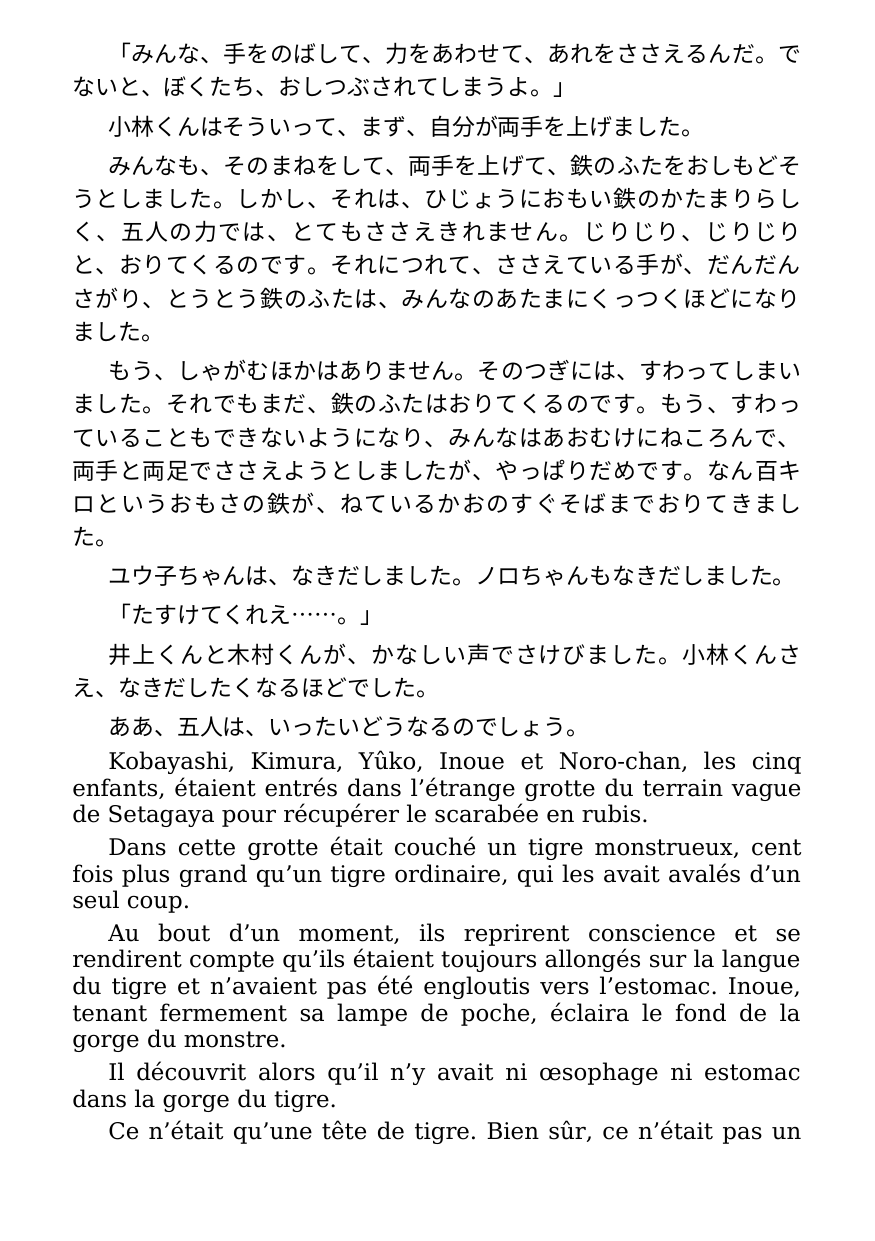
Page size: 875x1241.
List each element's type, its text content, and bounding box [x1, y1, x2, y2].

text ああ、五人は、いったいどうなるのでしょう。 [72, 709, 802, 742]
text Dans cette grotte était couché un tigre monstrueux, cent fois plus grand qu’un tigre ordinaire, qui les avait avalés d’un seul coup. [72, 834, 802, 914]
text 小林くんはそういって、まず、自分が両手を上げました。 [72, 108, 802, 142]
text ユウ子ちゃんは、なきだしました。ノロちゃんもなきだしました。 [72, 558, 802, 591]
text Ce n’était qu’une tête de tigre. Bien sûr, ce n’était pas un [72, 1118, 802, 1145]
text Il découvrit alors qu’il n’y avait ni œsophage ni estomac dans la gorge du tigre. [72, 1059, 802, 1113]
text Kobayashi, Kimura, Yûko, Inoue et Noro-chan, les cinq enfants, étaient entrés dans l’étrange grotte du terrain vague de Setagaya pour récupérer le scarabée en rubis. [72, 748, 802, 828]
text みんなも、そのまねをして、両手を上げて、鉄のふたをおしもどそうとしました。しかし、それは、ひじょうにおもい鉄のかたまりらしく、五人の力では、とてもささえきれません。じりじり、じりじりと、おりてくるのです。それにつれて、ささえている手が、だんだんさがり、とうとう鉄のふたは、みんなのあたまにくっつくほどになりました。 [72, 148, 802, 347]
text もう、しゃがむほかはありません。そのつぎには、すわってしまいました。それでもまだ、鉄のふたはおりてくるのです。もう、すわっていることもできないようになり、みんなはあおむけにねころんで、両手と両足でささえようとしましたが、やっぱりだめです。なん百キロというおもさの鉄が、ねているかおのすぐそばまでおりてきました。 [72, 353, 802, 552]
text 井上くんと木村くんが、かなしい声でさけびました。小林くんさえ、なきだしたくなるほどでした。 [72, 637, 802, 703]
text Au bout d’un moment, ils reprirent conscience et se rendirent compte qu’ils étaient toujours allongés sur la langue du tigre et n’avaient pas été engloutis vers l’estomac. Inoue, tenant fermement sa lampe de poche, éclaira le fond de la gorge du monstre. [72, 920, 802, 1053]
text 「たすけてくれえ……。」 [72, 597, 802, 631]
text 「みんな、手をのばして、力をあわせて、あれをささえるんだ。でないと、ぼくたち、おしつぶされてしまうよ。」 [72, 36, 802, 102]
